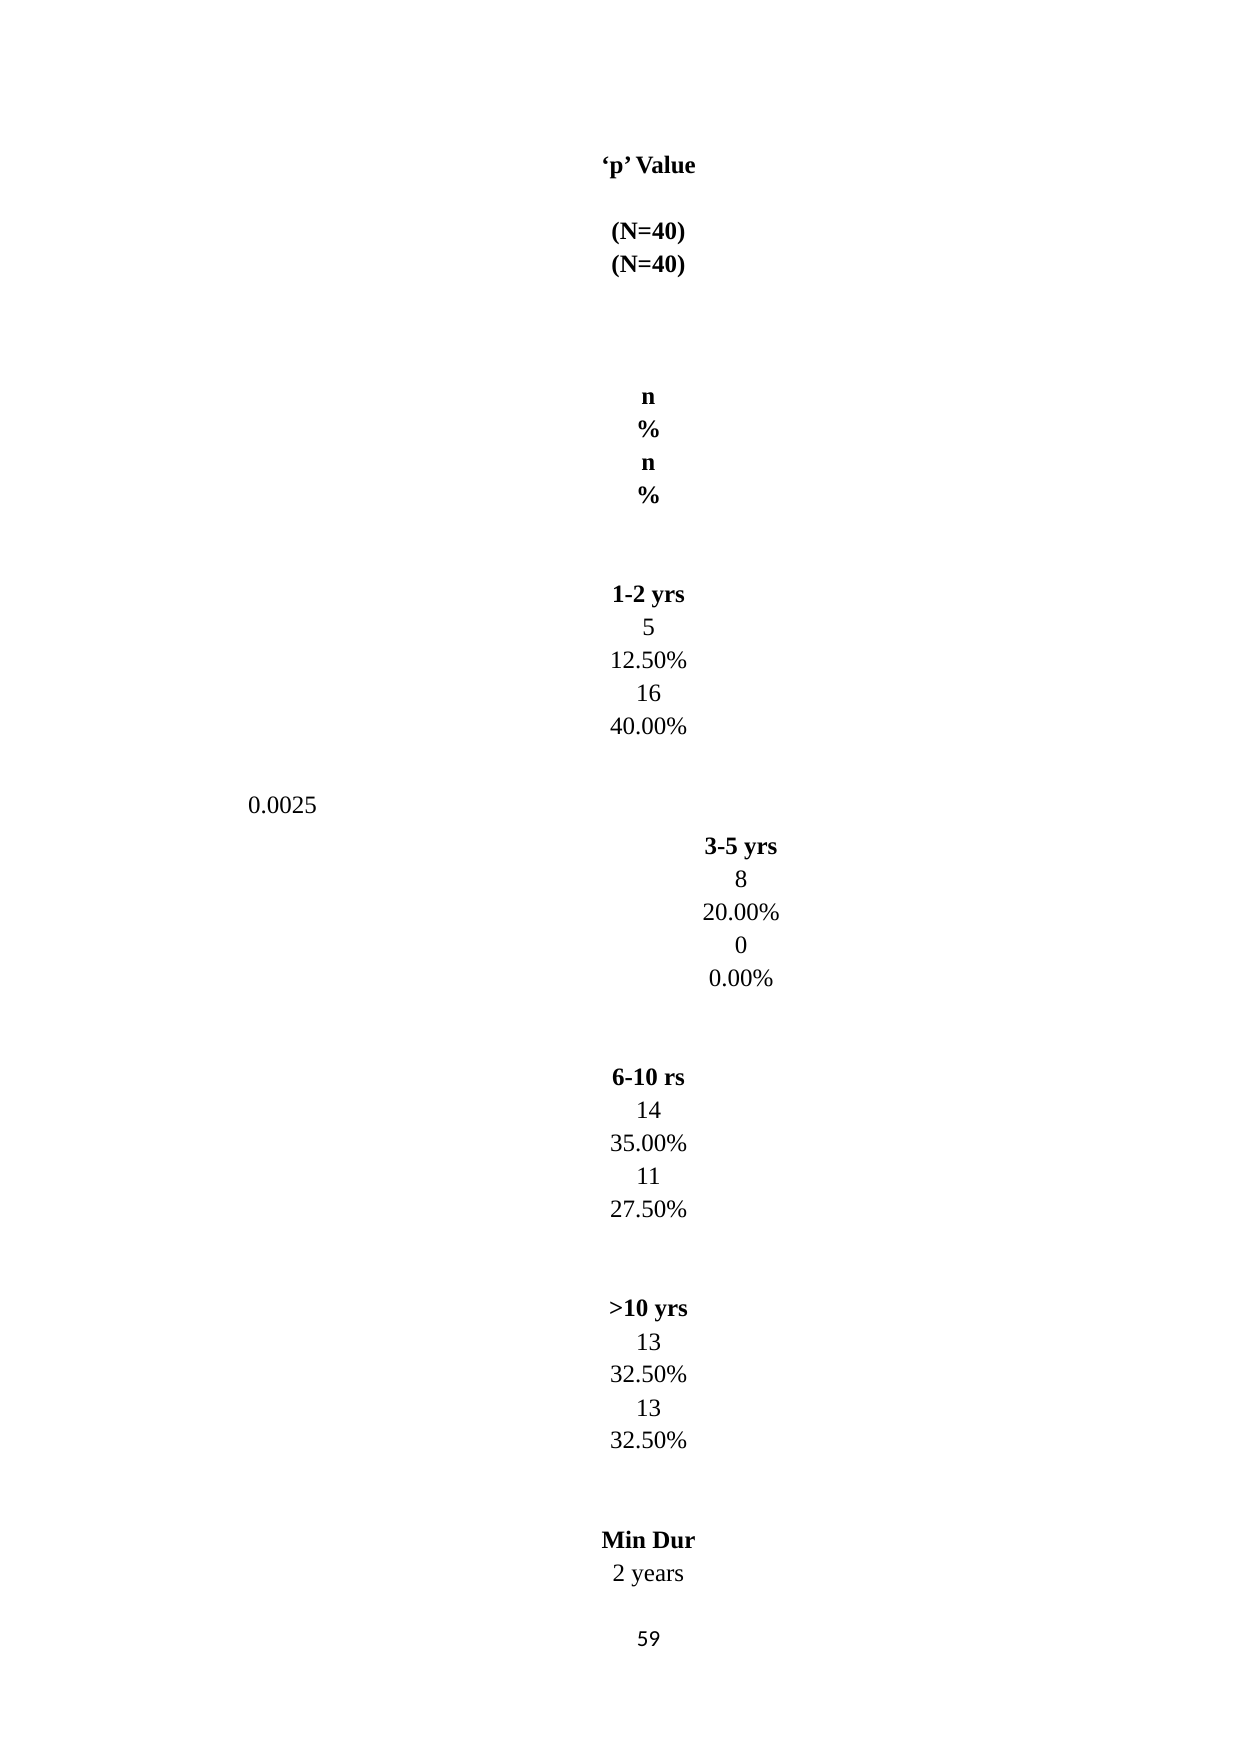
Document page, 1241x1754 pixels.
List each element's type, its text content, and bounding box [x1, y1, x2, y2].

text % [206, 480, 1090, 509]
text 6-10 rs [206, 1062, 1090, 1091]
text % [206, 414, 1090, 443]
text 40.00% [206, 711, 1090, 740]
table_header 0.0025 [206, 790, 365, 966]
text 11 [206, 1161, 1090, 1190]
text 0.00% [206, 963, 1090, 992]
text Min Dur [206, 1525, 1090, 1553]
text 1-2 yrs [206, 579, 1090, 608]
text (N=40) [206, 249, 1090, 278]
text 12.50% [206, 645, 1090, 674]
text 32.50% [206, 1426, 1090, 1454]
text 2 years [206, 1558, 1090, 1586]
text 16 [206, 678, 1090, 707]
text >10 yrs [206, 1293, 1090, 1322]
text 32.50% [206, 1359, 1090, 1388]
text 13 [206, 1327, 1090, 1355]
text 14 [206, 1095, 1090, 1124]
text 0 [365, 930, 1090, 959]
text 27.50% [206, 1194, 1090, 1223]
text 8 [365, 864, 1090, 893]
text 35.00% [206, 1128, 1090, 1157]
text ‘p’ Value [206, 150, 1090, 179]
table_header 14.32 [206, 757, 353, 790]
text 3-5 yrs [365, 831, 1090, 860]
text (N=40) [206, 216, 1090, 245]
text n [206, 381, 1090, 410]
text 13 [206, 1393, 1090, 1421]
text 5 [206, 612, 1090, 641]
text n [206, 447, 1090, 476]
text 20.00% [365, 897, 1090, 926]
